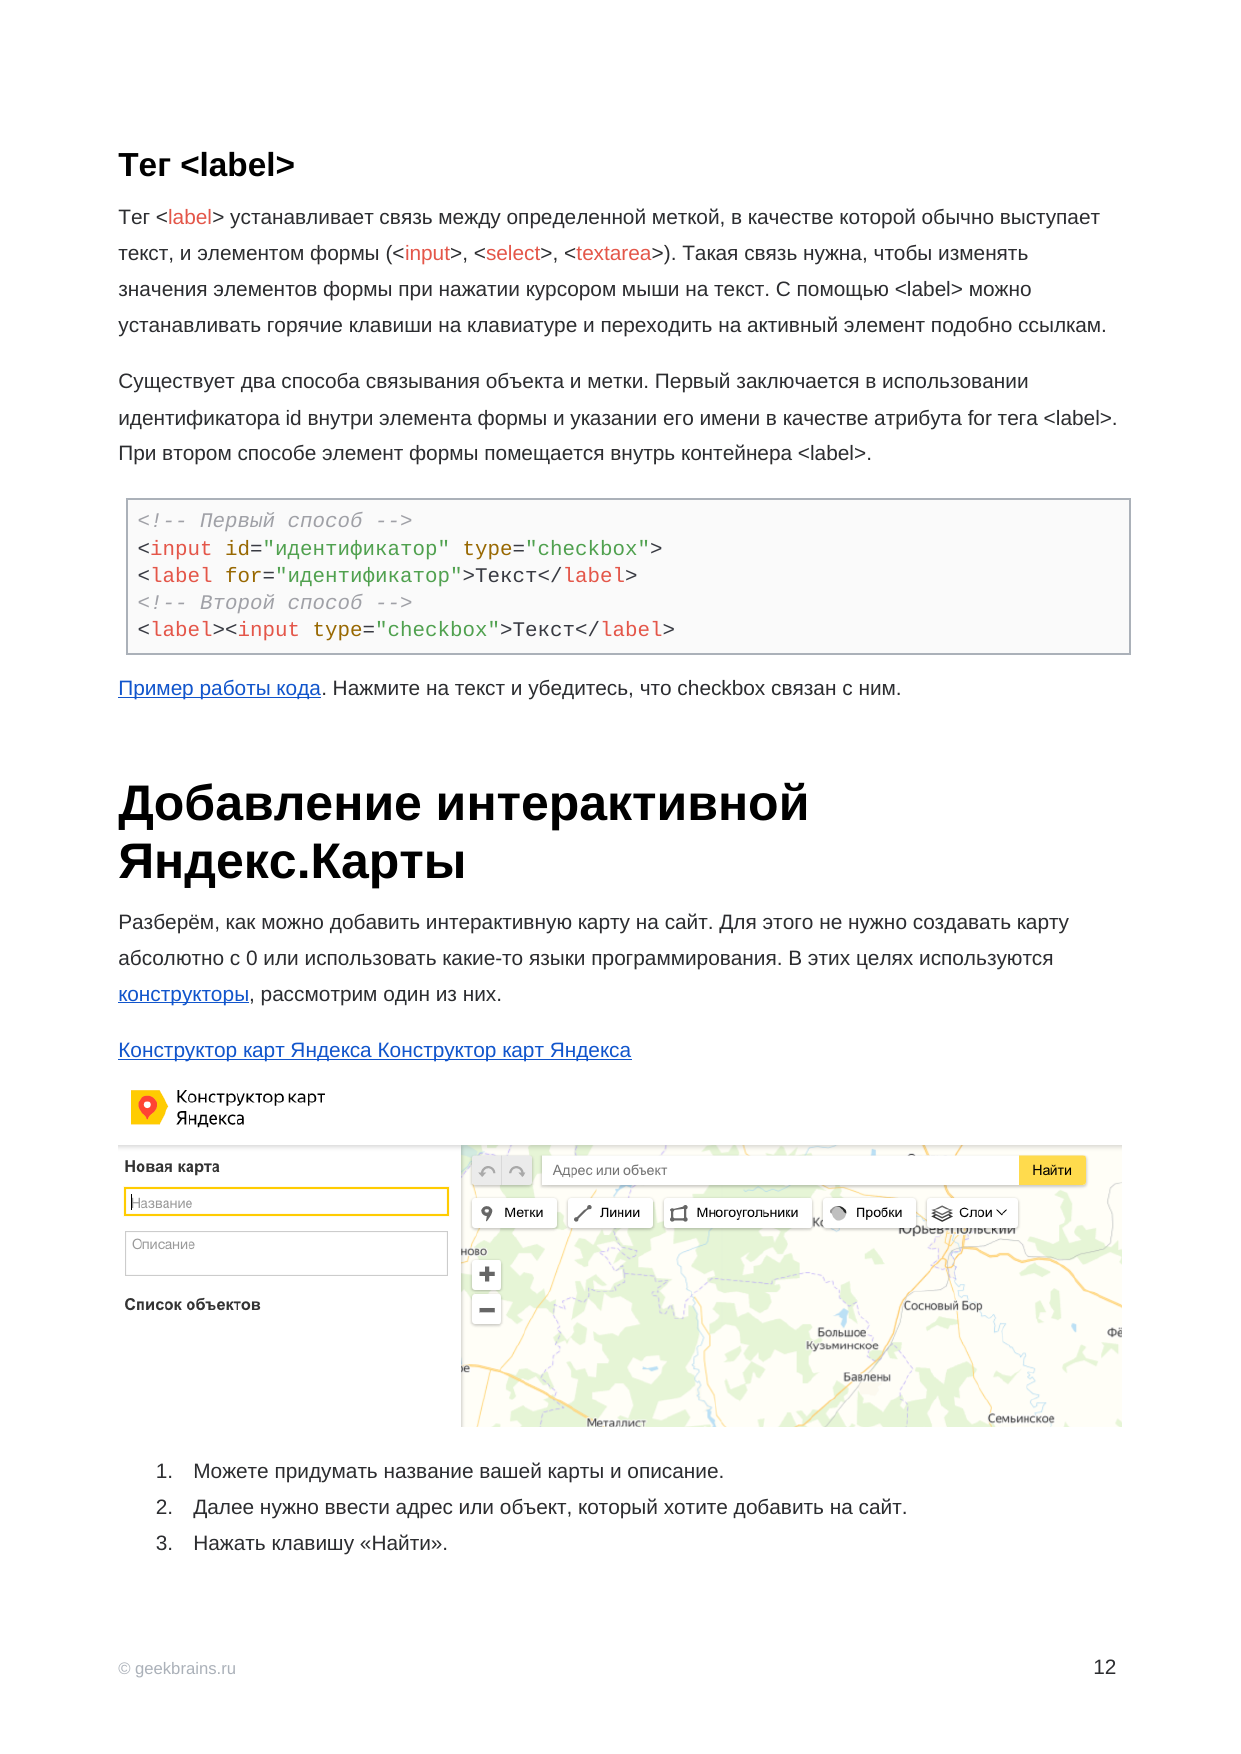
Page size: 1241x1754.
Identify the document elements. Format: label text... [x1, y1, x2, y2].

text Разберём, как можно добавить интерактивную карту на сайт. Для этого не нужно создавать карту абсолютно с 0 или использовать какие-то языки программирования. В этих целях используются конструкторы, рассмотрим один из них. [118, 909, 1122, 1005]
table_header <!-- Первый способ --> <input id="идентификатор" type="checkbox"> <label for="идентификатор">Текст</label> <!-- Второй способ --> <label><input type="checkbox">Текст</label> [128, 500, 1129, 653]
picture [118, 1074, 1122, 1427]
text Пример работы кода. Нажмите на текст и убедитесь, что checkbox связан с ним. [118, 676, 1122, 700]
text Конструктор карт Яндекса Конструктор карт Яндекса [118, 1038, 1122, 1074]
text Существует два способа связывания объекта и метки. Первый заключается в использовании идентификатора id внутри элемента формы и указании его имени в качестве атрибута for тега <label>. При втором способе элемент формы помещается внутрь контейнера <label>. [118, 369, 1122, 465]
list Можете придумать название вашей карты и описание. [156, 1459, 1122, 1483]
list Нажать клавишу «Найти». [156, 1531, 1122, 1555]
subtitle Добавление интерактивной Яндекс.Карты [118, 774, 1122, 889]
list Далее нужно ввести адрес или объект, который хотите добавить на сайт. [156, 1495, 1122, 1519]
subtitle Тег <label> [118, 146, 1122, 184]
text Тег <label> устанавливает связь между определенной меткой, в качестве которой обычно выступает текст, и элементом формы (<input>, <select>, <textarea>). Такая связь нужна, чтобы изменять значения элементов формы при нажатии курсором мыши на текст. С помощью <label> можно устанавливать горячие клавиши на клавиатуре и переходить на активный элемент подобно ссылкам. [118, 205, 1122, 337]
